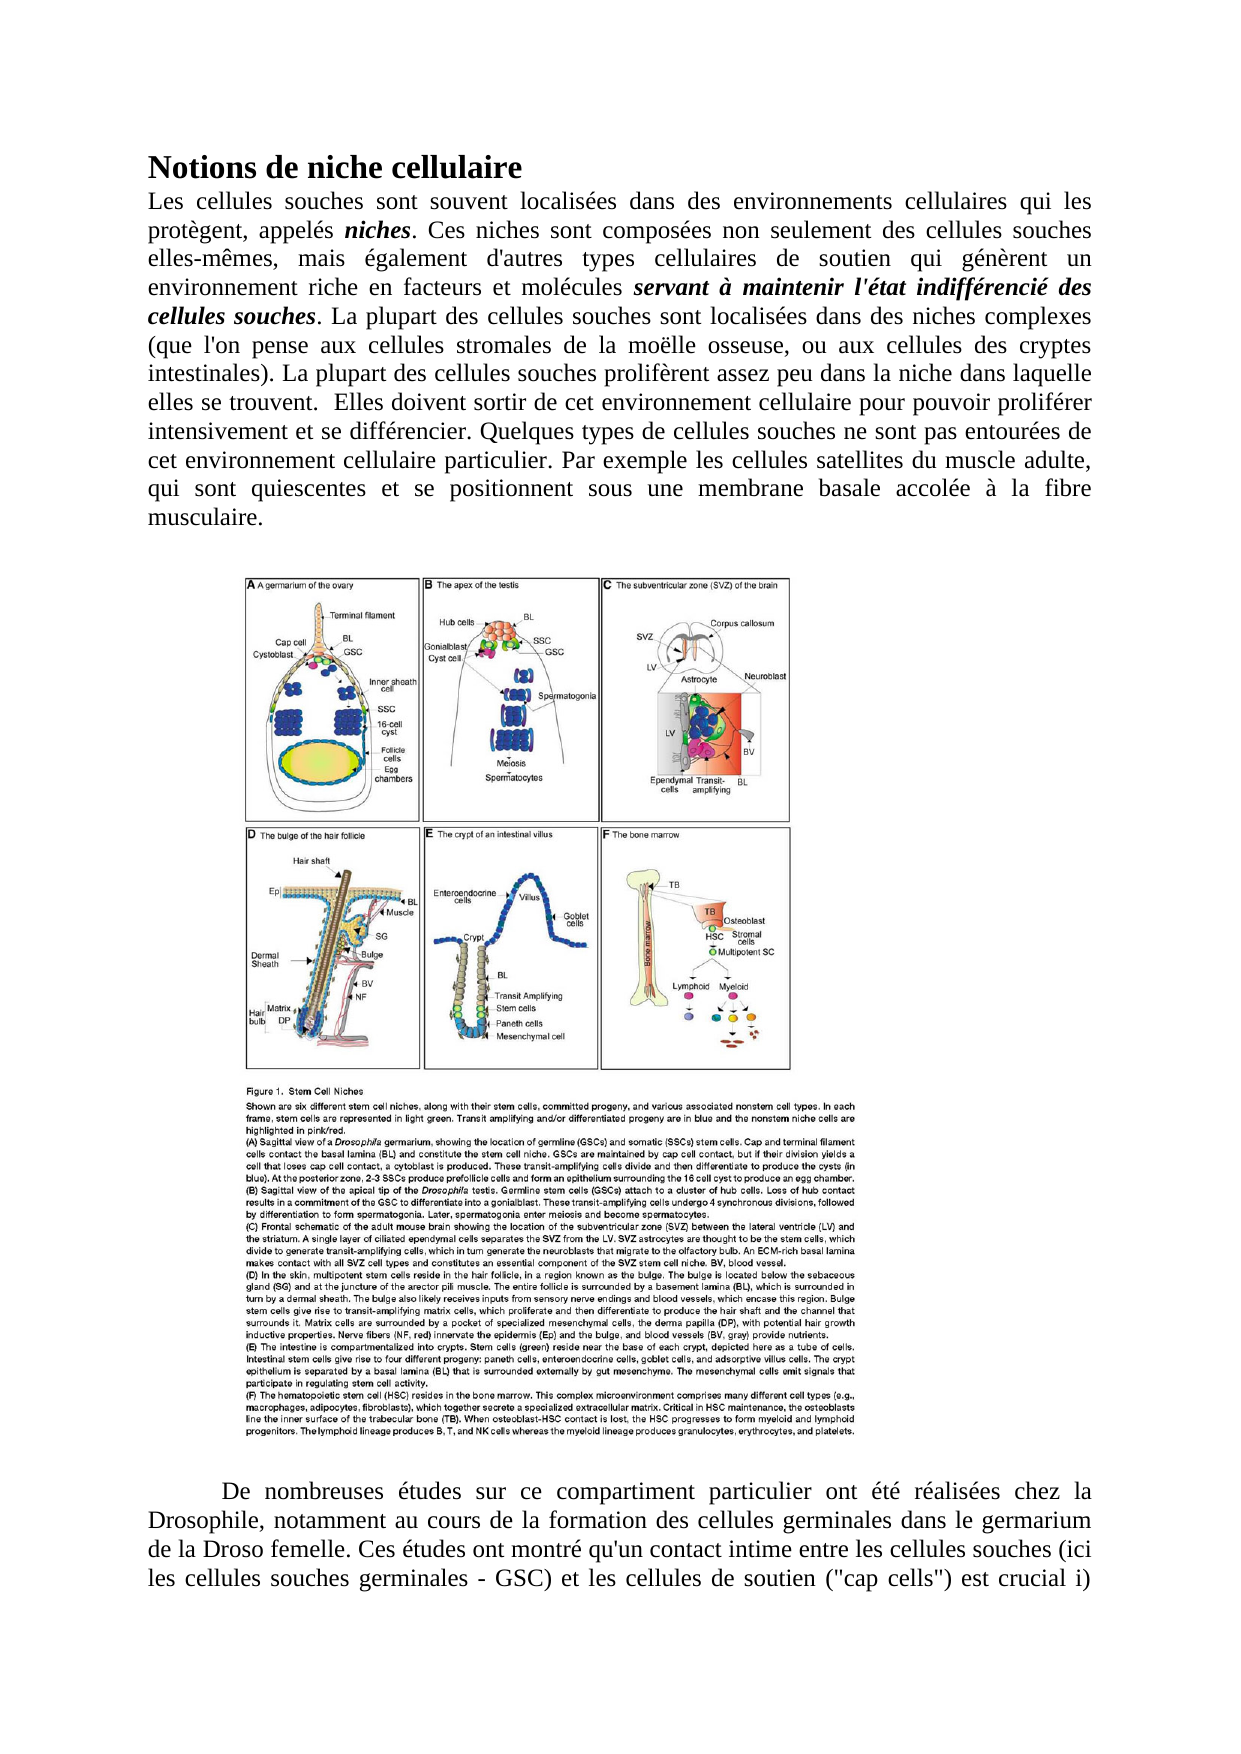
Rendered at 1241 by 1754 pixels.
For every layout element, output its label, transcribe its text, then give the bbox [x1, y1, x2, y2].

text Les cellules souches sont souvent localisées dans des environnements cellulaires qui les protègent, appelés niches. Ces niches sont composées non seulement des cellules souches elles-mêmes, mais également d'autres types cellulaires de soutien qui génèrent un environnement riche en facteurs et molécules servant à maintenir l'état indifférencié des cellules souches. La plupart des cellules souches sont localisées dans des niches complexes (que l'on pense aux cellules stromales de la moëlle osseuse, ou aux cellules des cryptes intestinales). La plupart des cellules souches prolifèrent assez peu dans la niche dans laquelle elles se trouvent. Elles doivent sortir de cet environnement cellulaire pour pouvoir proliférer intensivement et se différencier. Quelques types de cellules souches ne sont pas entourées de cet environnement cellulaire particulier. Par exemple les cellules satellites du muscle adulte, qui sont quiescentes et se positionnent sous une membrane basale accolée à la fibre musculaire. [148, 186, 1093, 531]
picture [221, 559, 871, 1448]
text De nombreuses études sur ce compartiment particulier ont été réalisées chez la Drosophile, notamment au cours de la formation des cellules germinales dans le germarium de la Droso femelle. Ces études ont montré qu'un contact intime entre les cellules souches (ici les cellules souches germinales - GSC) et les cellules de soutien ("cap cells") est crucial i) [148, 1476, 1093, 1591]
text Notions de niche cellulaire [148, 148, 1093, 186]
